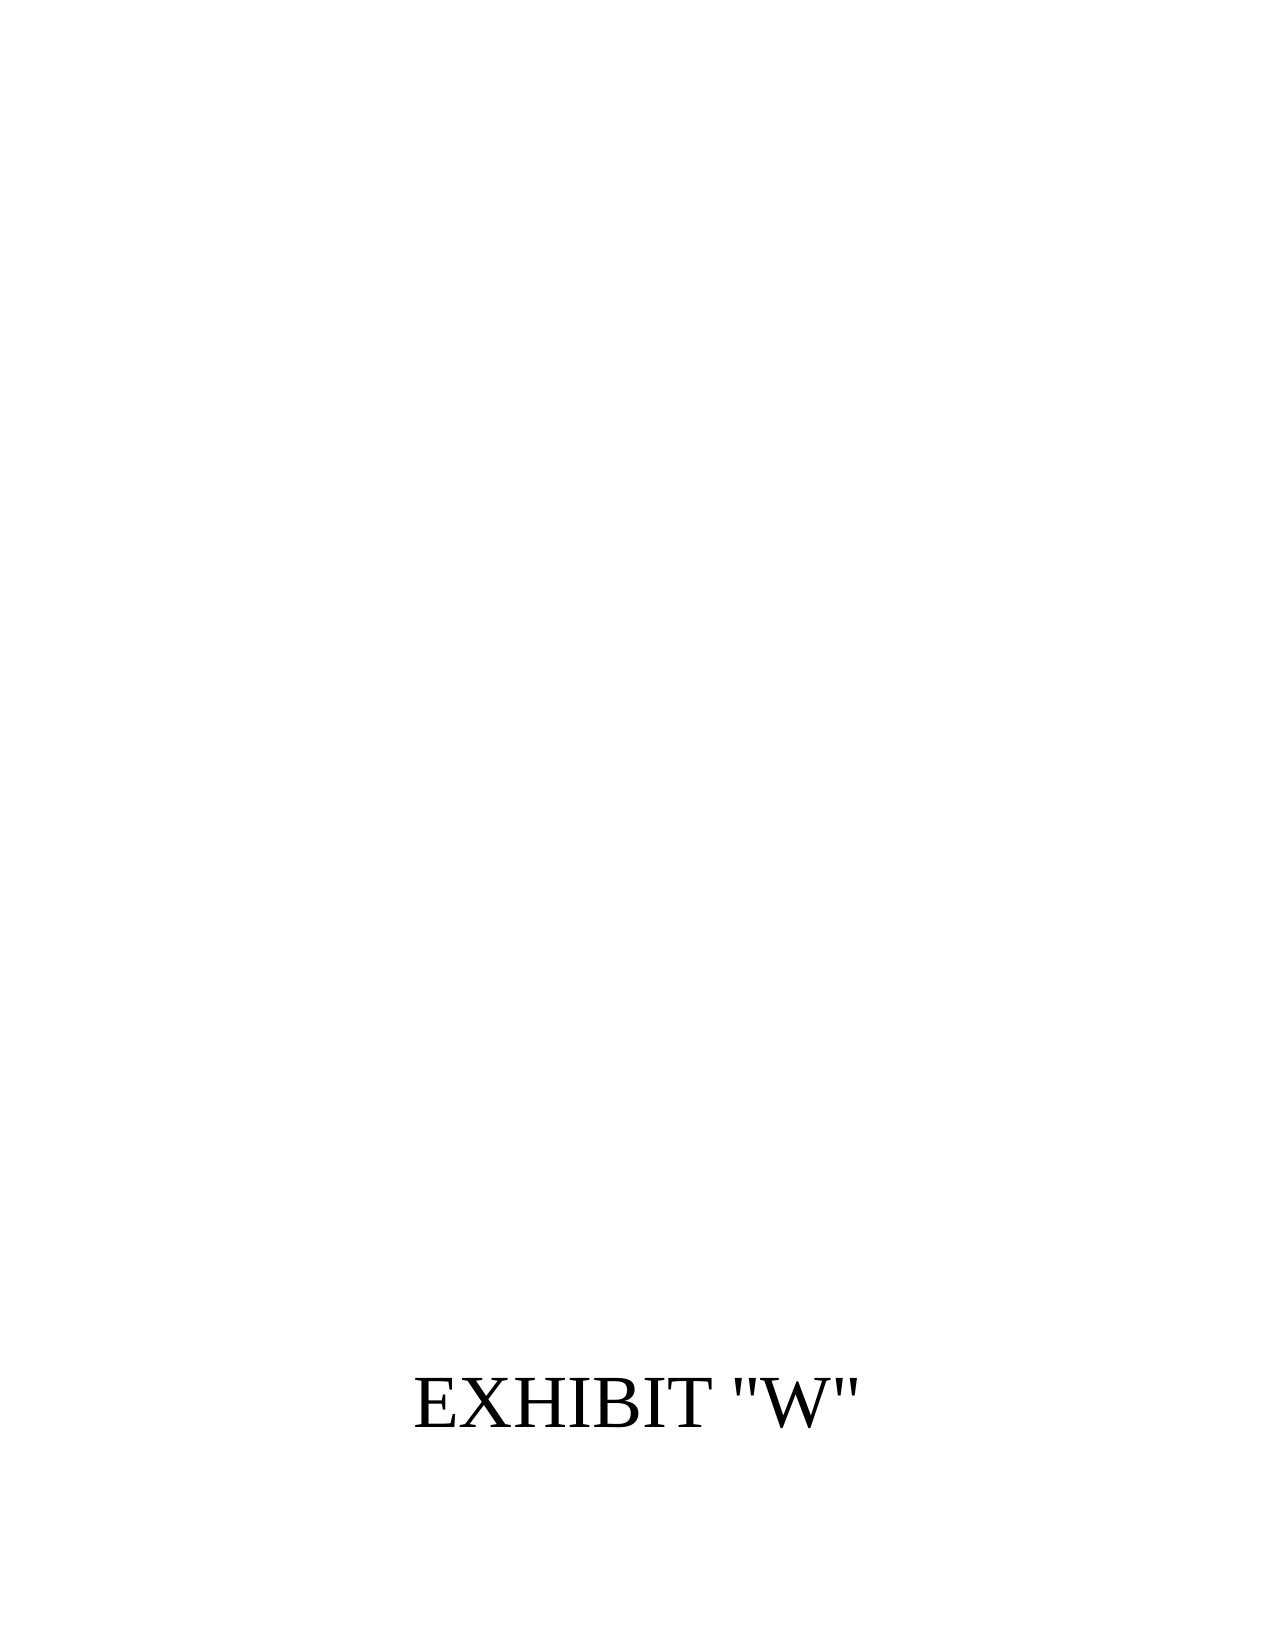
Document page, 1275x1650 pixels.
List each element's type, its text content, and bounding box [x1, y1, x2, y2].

text EXHIBIT "W" [150, 1357, 1125, 1444]
